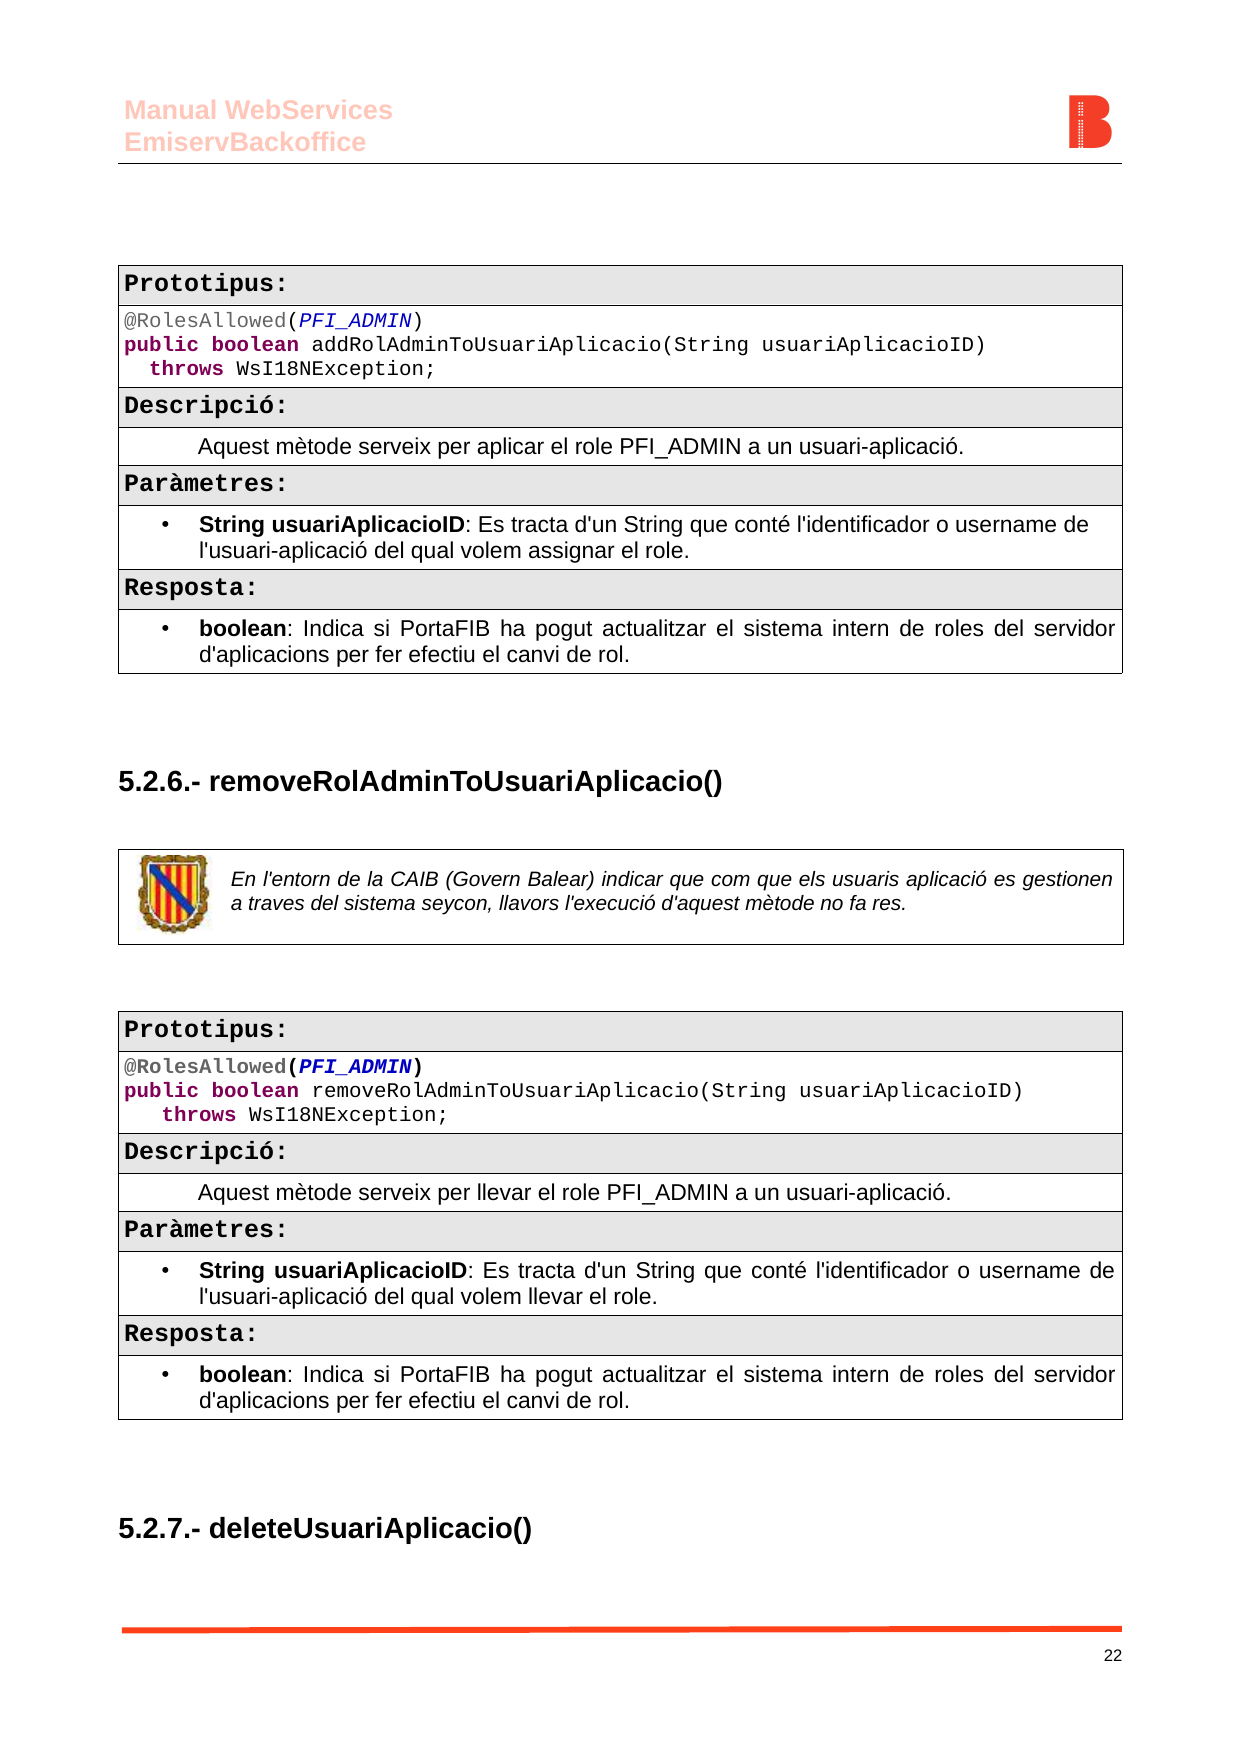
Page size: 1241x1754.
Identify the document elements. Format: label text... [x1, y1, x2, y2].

subtitle deleteUsuariAplicacio() [118, 1511, 1122, 1544]
table_header Prototipus: [119, 266, 1122, 304]
table_cell Paràmetres: [119, 1212, 1122, 1251]
table_cell Descripció: [119, 1134, 1122, 1173]
table_cell Paràmetres: [119, 466, 1122, 505]
picture [134, 855, 214, 935]
table_cell Aquest mètode serveix per llevar el role PFI_ADMIN a un usuari-aplicació. [119, 1174, 1122, 1211]
table_cell String usuariAplicacioID: Es tracta d'un String que conté l'identificador o username de l'usuari-aplicació del qual volem assignar el role. [119, 506, 1122, 569]
table_header Prototipus: [119, 1012, 1122, 1051]
table_header En l'entorn de la CAIB (Govern Balear) indicar que com que els usuaris aplicació es gestionen a traves del sistema seycon, llavors l'execució d'aquest mètode no fa res. [225, 850, 1123, 944]
picture [1063, 94, 1117, 150]
table_cell Resposta: [119, 570, 1122, 609]
subtitle removeRolAdminToUsuariAplicacio() [118, 764, 1122, 798]
table_cell Resposta: [119, 1316, 1122, 1355]
table_cell boolean: Indica si PortaFIB ha pogut actualitzar el sistema intern de roles del servidor d'aplicacions per fer efectiu el canvi de rol. [119, 610, 1122, 673]
table_cell Descripció: [119, 388, 1122, 427]
table_header [119, 850, 225, 944]
table_cell Aquest mètode serveix per aplicar el role PFI_ADMIN a un usuari-aplicació. [119, 428, 1122, 465]
table_cell String usuariAplicacioID: Es tracta d'un String que conté l'identificador o username de l'usuari-aplicació del qual volem llevar el role. [119, 1252, 1122, 1315]
table_cell @RolesAllowed(PFI_ADMIN) public boolean addRolAdminToUsuariAplicacio(String usuariAplicacioID) throws WsI18NException; [119, 306, 1122, 387]
table_cell boolean: Indica si PortaFIB ha pogut actualitzar el sistema intern de roles del servidor d'aplicacions per fer efectiu el canvi de rol. [119, 1356, 1122, 1419]
table_cell @RolesAllowed(PFI_ADMIN) public boolean removeRolAdminToUsuariAplicacio(String usuariAplicacioID) throws WsI18NException; [119, 1052, 1122, 1133]
